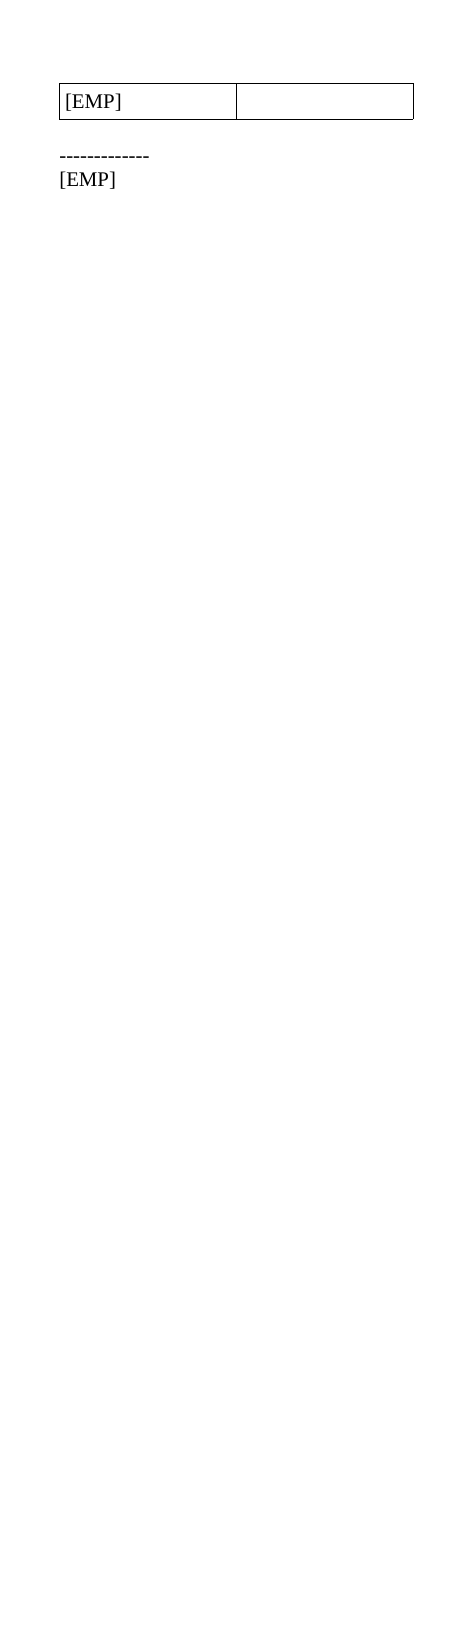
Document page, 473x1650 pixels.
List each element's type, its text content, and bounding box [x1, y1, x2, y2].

text [EMP] [59, 167, 413, 191]
table_header [EMP] [60, 84, 236, 119]
text ------------- [59, 143, 413, 167]
table_header [237, 84, 413, 119]
